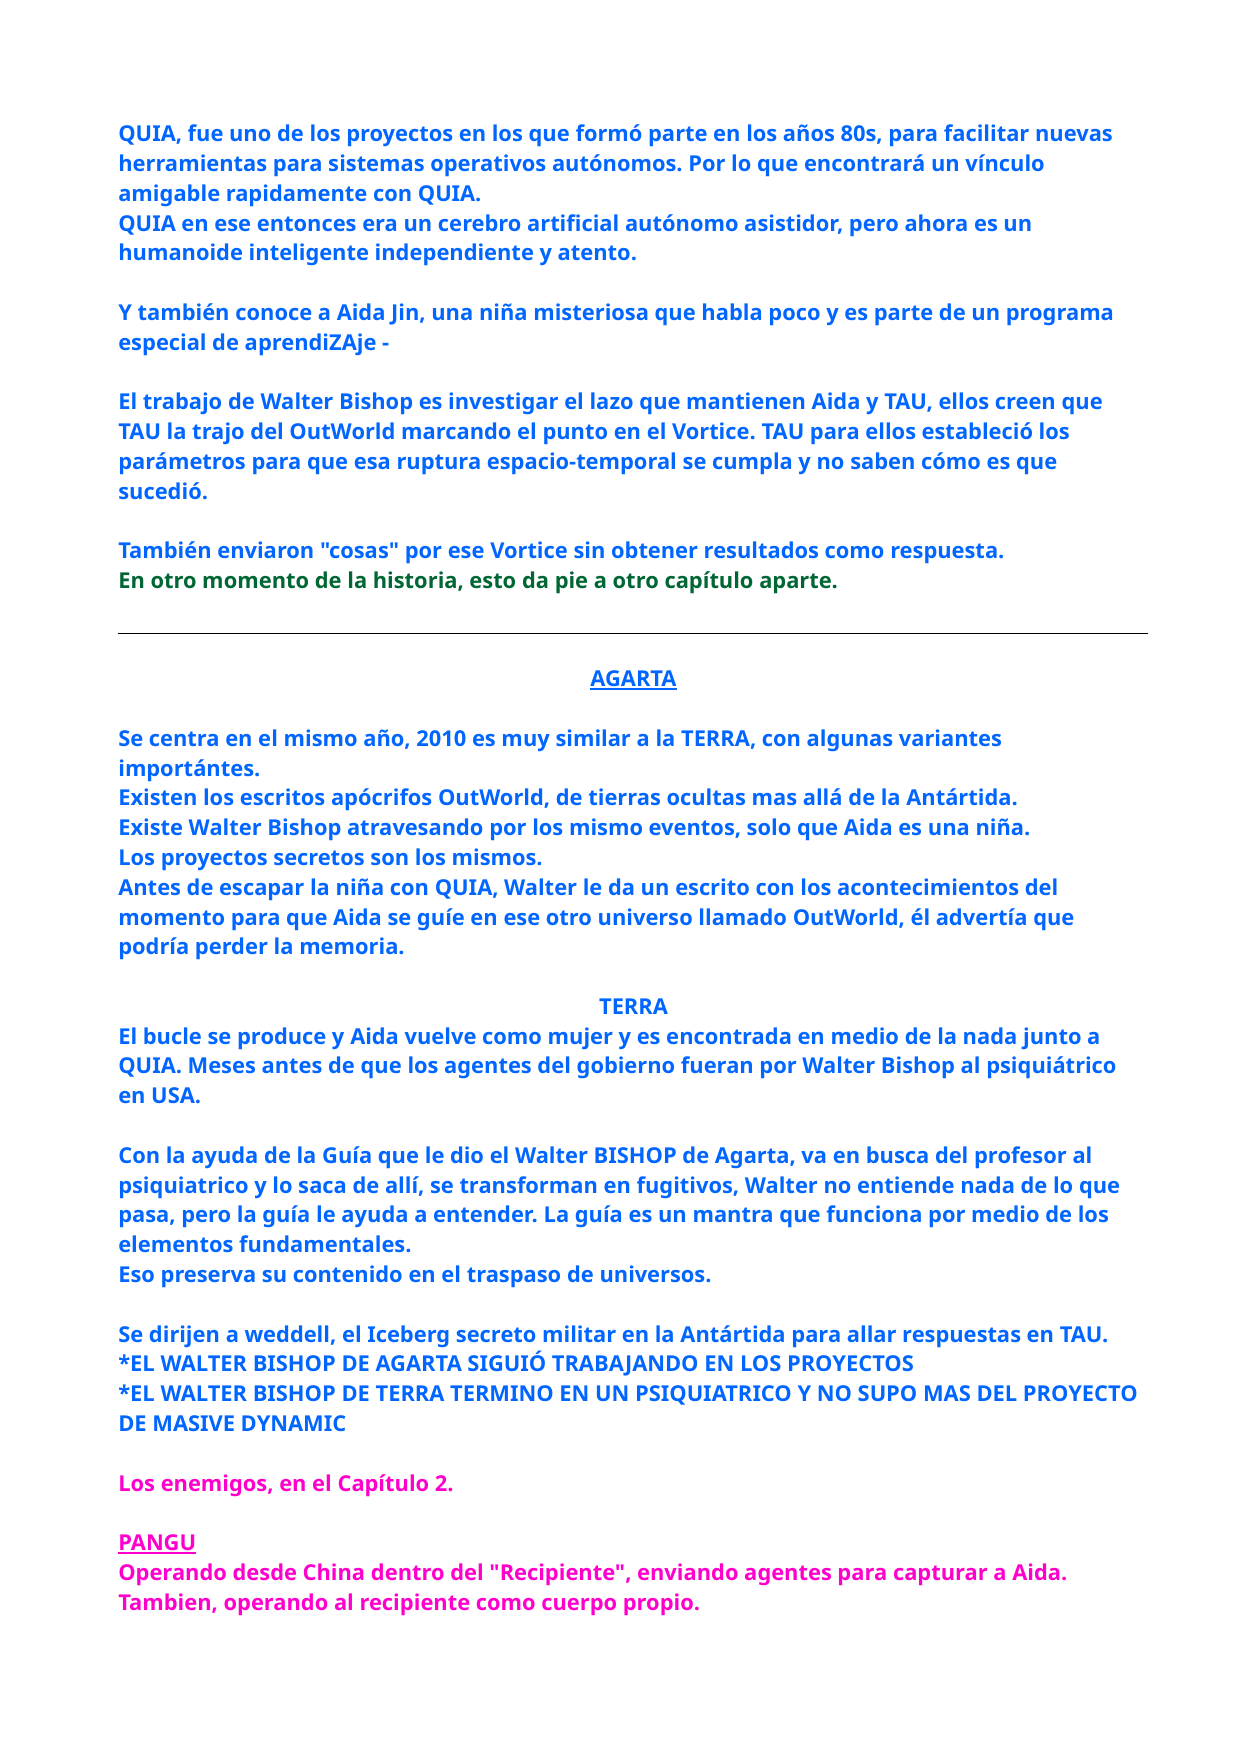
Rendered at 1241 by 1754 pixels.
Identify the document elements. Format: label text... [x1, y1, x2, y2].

text Los proyectos secretos son los mismos. [118, 842, 1148, 872]
text QUIA en ese entonces era un cerebro artificial autónomo asistidor, pero ahora es un humanoide inteligente independiente y atento. [118, 207, 1148, 267]
text Los enemigos, en el Capítulo 2. [118, 1468, 1148, 1497]
text Operando desde China dentro del "Recipiente", enviando agentes para capturar a Aida. [118, 1557, 1148, 1587]
text TERRA [118, 991, 1148, 1021]
text Existe Walter Bishop atravesando por los mismo eventos, solo que Aida es una niña. [118, 812, 1148, 842]
text Con la ayuda de la Guía que le dio el Walter BISHOP de Agarta, va en busca del profesor al psiquiatrico y lo saca de allí, se transforman en fugitivos, Walter no entiende nada de lo que pasa, pero la guía le ayuda a entender. La guía es un mantra que funciona por medio de los elementos fundamentales. [118, 1140, 1148, 1259]
text Se centra en el mismo año, 2010 es muy similar a la TERRA, con algunas variantes importántes. [118, 723, 1148, 782]
text En otro momento de la historia, esto da pie a otro capítulo aparte. [118, 565, 1148, 595]
text QUIA, fue uno de los proyectos en los que formó parte en los años 80s, para facilitar nuevas herramientas para sistemas operativos autónomos. Por lo que encontrará un vínculo amigable rapidamente con QUIA. [118, 118, 1148, 207]
text El bucle se produce y Aida vuelve como mujer y es encontrada en medio de la nada junto a QUIA. Meses antes de que los agentes del gobierno fueran por Walter Bishop al psiquiátrico en USA. [118, 1021, 1148, 1110]
text También enviaron "cosas" por ese Vortice sin obtener resultados como respuesta. [118, 535, 1148, 565]
text Existen los escritos apócrifos OutWorld, de tierras ocultas mas allá de la Antártida. [118, 782, 1148, 812]
text Se dirijen a weddell, el Iceberg secreto militar en la Antártida para allar respuestas en TAU. [118, 1319, 1148, 1348]
text Antes de escapar la niña con QUIA, Walter le da un escrito con los acontecimientos del momento para que Aida se guíe en ese otro universo llamado OutWorld, él advertía que podría perder la memoria. [118, 872, 1148, 961]
text *EL WALTER BISHOP DE TERRA TERMINO EN UN PSIQUIATRICO Y NO SUPO MAS DEL PROYECTO DE MASIVE DYNAMIC [118, 1378, 1148, 1438]
text El trabajo de Walter Bishop es investigar el lazo que mantienen Aida y TAU, ellos creen que TAU la trajo del OutWorld marcando el punto en el Vortice. TAU para ellos estableció los parámetros para que esa ruptura espacio-temporal se cumpla y no saben cómo es que sucedió. [118, 386, 1148, 505]
text AGARTA [118, 663, 1148, 693]
text Tambien, operando al recipiente como cuerpo propio. [118, 1587, 1148, 1617]
text Y también conoce a Aida Jin, una niña misteriosa que habla poco y es parte de un programa especial de aprendiZAje - [118, 297, 1148, 356]
text Eso preserva su contenido en el traspaso de universos. [118, 1259, 1148, 1289]
text *EL WALTER BISHOP DE AGARTA SIGUIÓ TRABAJANDO EN LOS PROYECTOS [118, 1348, 1148, 1378]
text PANGU [118, 1527, 1148, 1557]
